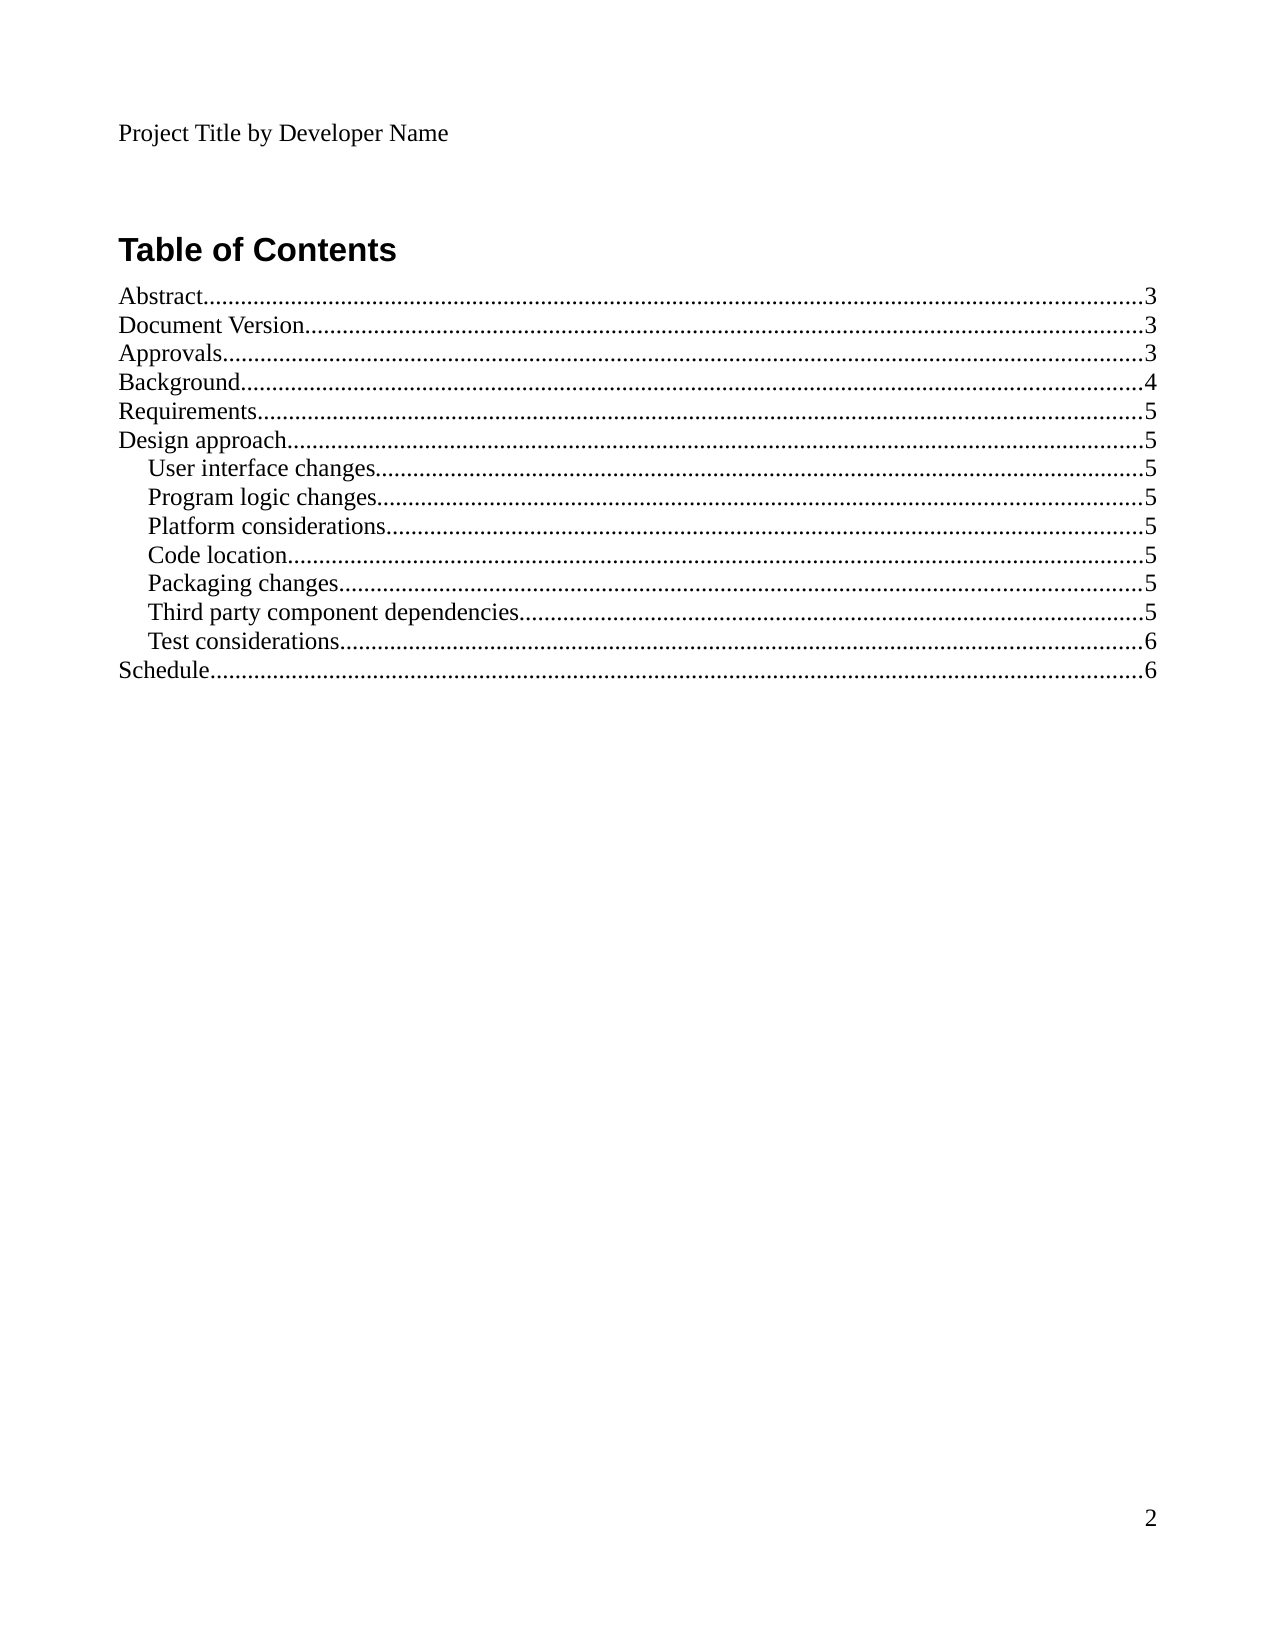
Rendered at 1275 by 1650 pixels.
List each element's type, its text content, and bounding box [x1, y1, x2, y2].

text Program logic changes 5 [148, 482, 1157, 511]
text Platform considerations 5 [148, 511, 1157, 540]
text Third party component dependencies 5 [148, 597, 1157, 626]
text User interface changes 5 [148, 453, 1157, 482]
text Background 4 [118, 367, 1157, 396]
text Code location 5 [148, 540, 1157, 568]
text Requirements 5 [118, 396, 1157, 425]
subtitle Table of Contents [118, 230, 1157, 268]
text Test considerations 6 [148, 626, 1157, 655]
text Abstract 3 [118, 281, 1157, 310]
text Approvals 3 [118, 338, 1157, 367]
text Schedule 6 [118, 655, 1157, 683]
text Document Version 3 [118, 310, 1157, 338]
text Design approach 5 [118, 425, 1157, 453]
text Packaging changes 5 [148, 568, 1157, 597]
